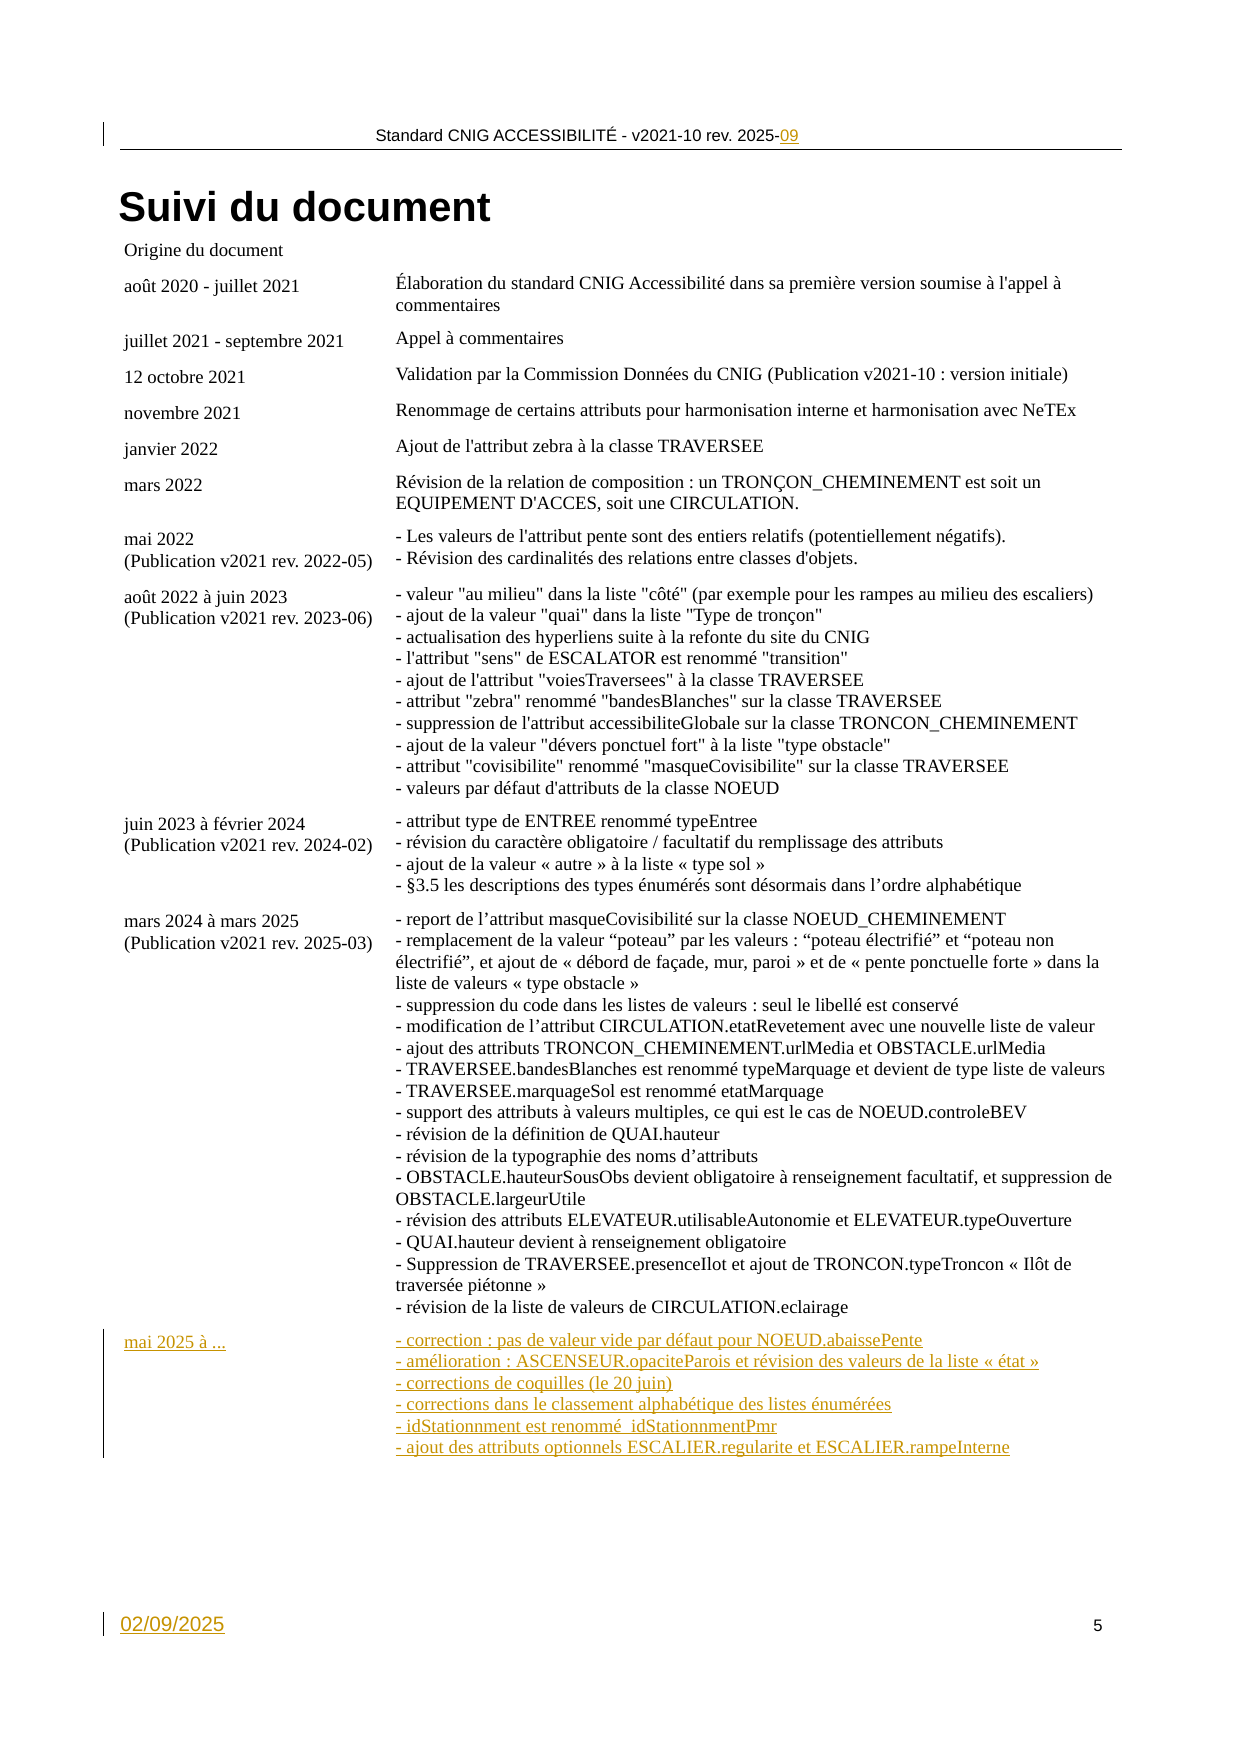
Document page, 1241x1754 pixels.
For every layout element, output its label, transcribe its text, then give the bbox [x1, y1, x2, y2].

table_cell - attribut type de ENTREE renommé typeEntree - révision du caractère obligatoire / facultatif du remplissage des attributs - ajout de la valeur « autre » à la liste « type sol » - §3.5 les descriptions des types énumérés sont désormais dans l’ordre alphabétique [384, 804, 1122, 902]
table_cell juin 2023 à février 2024 (Publication v2021 rev. 2024-02) [118, 804, 383, 902]
table_cell - report de l’attribut masqueCovisibilité sur la classe NOEUD_CHEMINEMENT - remplacement de la valeur “poteau” par les valeurs : “poteau électrifié” et “poteau non électrifié”, et ajout de « débord de façade, mur, paroi » et de « pente ponctuelle forte » dans la liste de valeurs « type obstacle » - suppression du code dans les listes de valeurs : seul le libellé est conservé - modification de l’attribut CIRCULATION.etatRevetement avec une nouvelle liste de valeur - ajout des attributs TRONCON_CHEMINEMENT.urlMedia et OBSTACLE.urlMedia - TRAVERSEE.bandesBlanches est renommé typeMarquage et devient de type liste de valeurs - TRAVERSEE.marquageSol est renommé etatMarquage - support des attributs à valeurs multiples, ce qui est le cas de NOEUD.controleBEV - révision de la définition de QUAI.hauteur - révision de la typographie des noms d’attributs - OBSTACLE.hauteurSousObs devient obligatoire à renseignement facultatif, et suppression de OBSTACLE.largeurUtile - révision des attributs ELEVATEUR.utilisableAutonomie et ELEVATEUR.typeOuverture - QUAI.hauteur devient à renseignement obligatoire - Suppression de TRAVERSEE.presenceIlot et ajout de TRONCON.typeTroncon « Ilôt de traversée piétonne » - révision de la liste de valeurs de CIRCULATION.eclairage [384, 902, 1122, 1323]
table_cell Élaboration du standard CNIG Accessibilité dans sa première version soumise à l'appel à commentaires [384, 266, 1122, 321]
text Suivi du document [118, 183, 1122, 231]
table_cell août 2020 - juillet 2021 [118, 266, 383, 321]
table_cell mai 2025 à ... [118, 1323, 383, 1464]
table_cell - valeur "au milieu" dans la liste "côté" (par exemple pour les rampes au milieu des escaliers) - ajout de la valeur "quai" dans la liste "Type de tronçon" - actualisation des hyperliens suite à la refonte du site du CNIG - l'attribut "sens" de ESCALATOR est renommé "transition" - ajout de l'attribut "voiesTraversees" à la classe TRAVERSEE - attribut "zebra" renommé "bandesBlanches" sur la classe TRAVERSEE - suppression de l'attribut accessibiliteGlobale sur la classe TRONCON_CHEMINEMENT - ajout de la valeur "dévers ponctuel fort" à la liste "type obstacle" - attribut "covisibilite" renommé "masqueCovisibilite" sur la classe TRAVERSEE - valeurs par défaut d'attributs de la classe NOEUD [384, 577, 1122, 804]
table_header [384, 231, 1122, 266]
table_cell Révision de la relation de composition : un TRONÇON_CHEMINEMENT est soit un EQUIPEMENT D'ACCES, soit une CIRCULATION. [384, 465, 1122, 519]
table_cell Renommage de certains attributs pour harmonisation interne et harmonisation avec NeTEx [384, 393, 1122, 429]
table_cell mars 2022 [118, 465, 383, 519]
table_cell Validation par la Commission Données du CNIG (Publication v2021-10 : version initiale) [384, 357, 1122, 393]
table_cell - Les valeurs de l'attribut pente sont des entiers relatifs (potentiellement négatifs). - Révision des cardinalités des relations entre classes d'objets. [384, 519, 1122, 577]
table_cell août 2022 à juin 2023 (Publication v2021 rev. 2023-06) [118, 577, 383, 804]
table_cell novembre 2021 [118, 393, 383, 429]
table_cell - correction : pas de valeur vide par défaut pour NOEUD.abaissePente - amélioration : ASCENSEUR.opaciteParois et révision des valeurs de la liste « état » - corrections de coquilles (le 20 juin) - corrections dans le classement alphabétique des listes énumérées - idStationnment est renommé idStationnmentPmr - ajout des attributs optionnels ESCALIER.regularite et ESCALIER.rampeInterne [384, 1323, 1122, 1464]
table_cell mai 2022 (Publication v2021 rev. 2022-05) [118, 519, 383, 577]
table_cell 12 octobre 2021 [118, 357, 383, 393]
table_cell Ajout de l'attribut zebra à la classe TRAVERSEE [384, 429, 1122, 465]
table_cell mars 2024 à mars 2025 (Publication v2021 rev. 2025-03) [118, 902, 383, 1323]
table_cell janvier 2022 [118, 429, 383, 465]
table_cell Appel à commentaires [384, 321, 1122, 357]
table_header Origine du document [118, 231, 383, 266]
table_cell juillet 2021 - septembre 2021 [118, 321, 383, 357]
